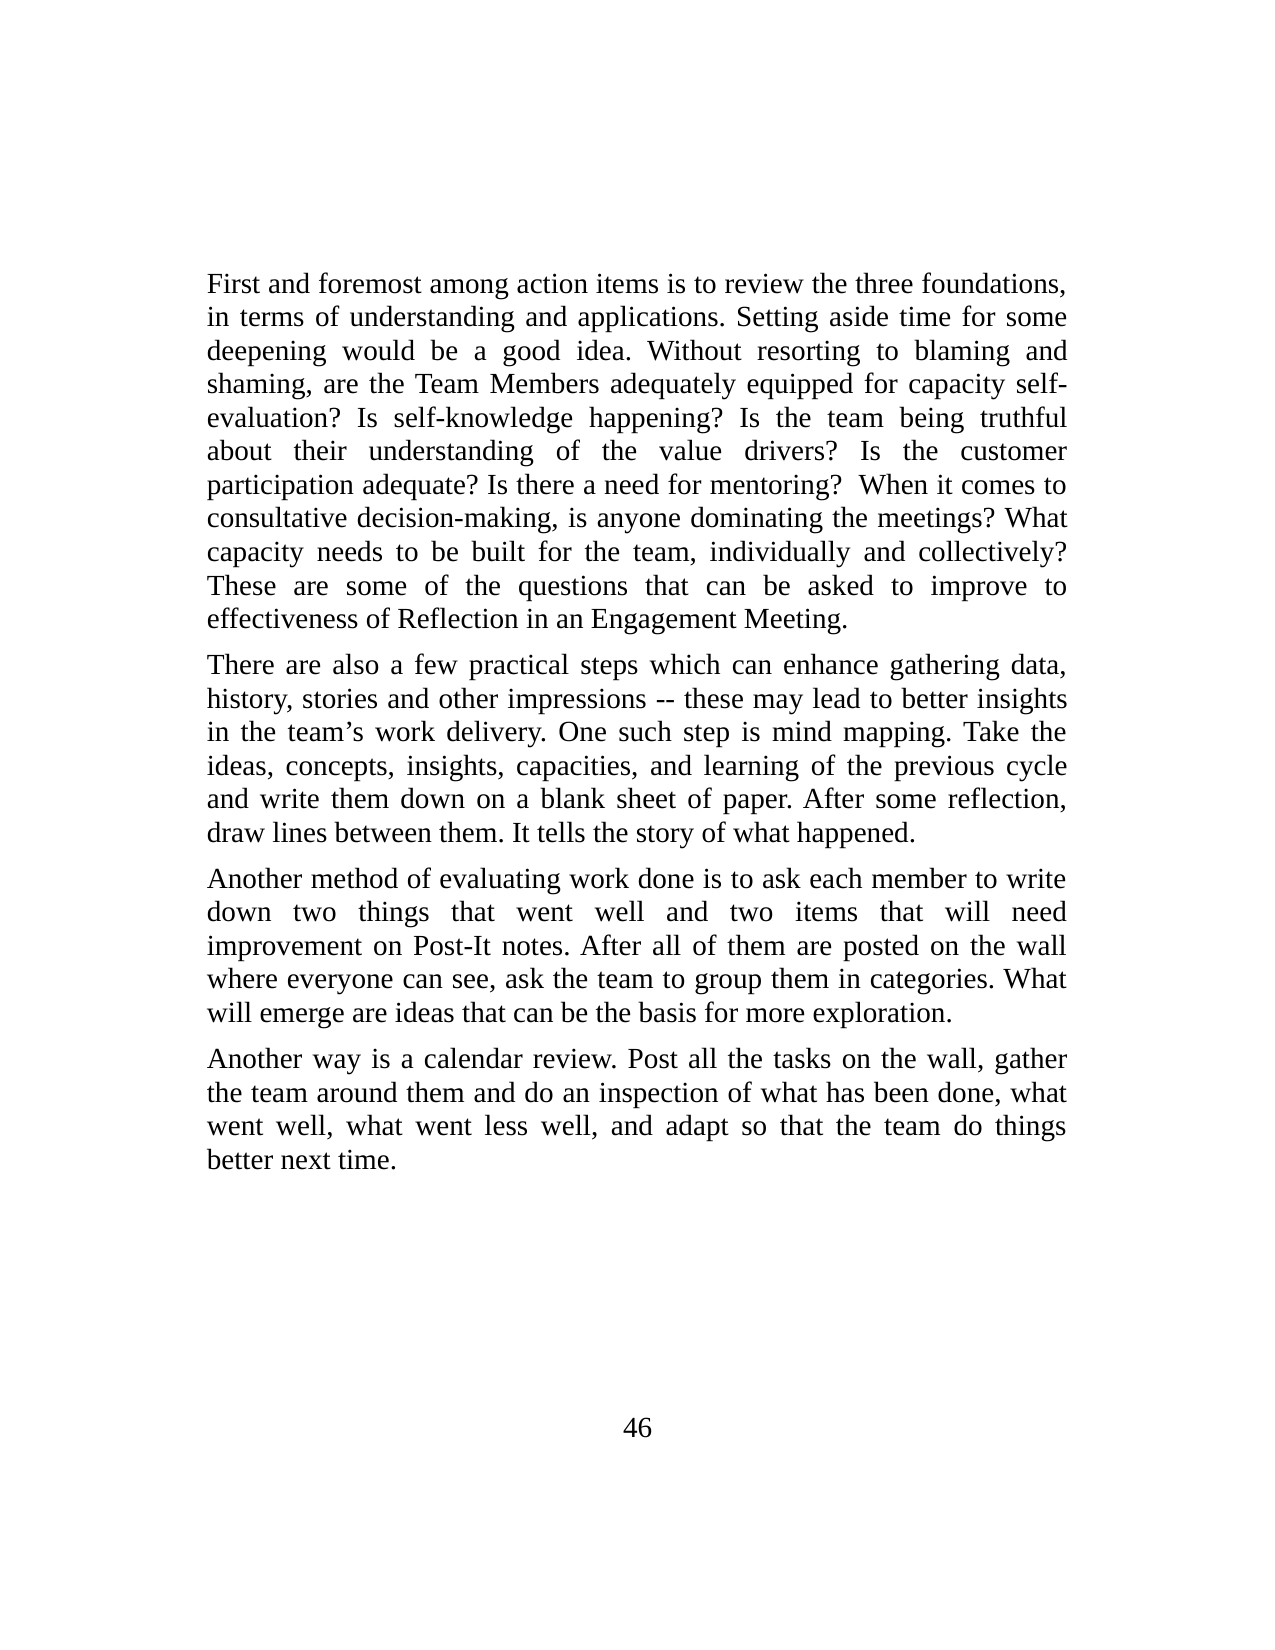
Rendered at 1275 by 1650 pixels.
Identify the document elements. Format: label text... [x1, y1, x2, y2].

text Another way is a calendar review. Post all the tasks on the wall, gather the team around them and do an inspection of what has been done, what went well, what went less well, and adapt so that the team do things better next time. [207, 1041, 1068, 1175]
text First and foremost among action items is to review the three foundations, in terms of understanding and applications. Setting aside time for some deepening would be a good idea. Without resorting to blaming and shaming, are the Team Members adequately equipped for capacity self-evaluation? Is self-knowledge happening? Is the team being truthful about their understanding of the value drivers? Is the customer participation adequate? Is there a need for mentoring? When it comes to consultative decision-making, is anyone dominating the meetings? What capacity needs to be built for the team, individually and collectively? These are some of the questions that can be asked to improve to effectiveness of Reflection in an Engagement Meeting. [207, 266, 1068, 635]
text There are also a few practical steps which can enhance gathering data, history, stories and other impressions -- these may lead to better insights in the team’s work delivery. One such step is mind mapping. Take the ideas, concepts, insights, capacities, and learning of the previous cycle and write them down on a blank sheet of paper. After some reflection, draw lines between them. It tells the story of what happened. [207, 647, 1068, 848]
text Another method of evaluating work done is to ask each member to write down two things that went well and two items that will need improvement on Post-It notes. After all of them are posted on the wall where everyone can see, ask the team to group them in categories. What will emerge are ideas that can be the basis for more exploration. [207, 861, 1068, 1029]
